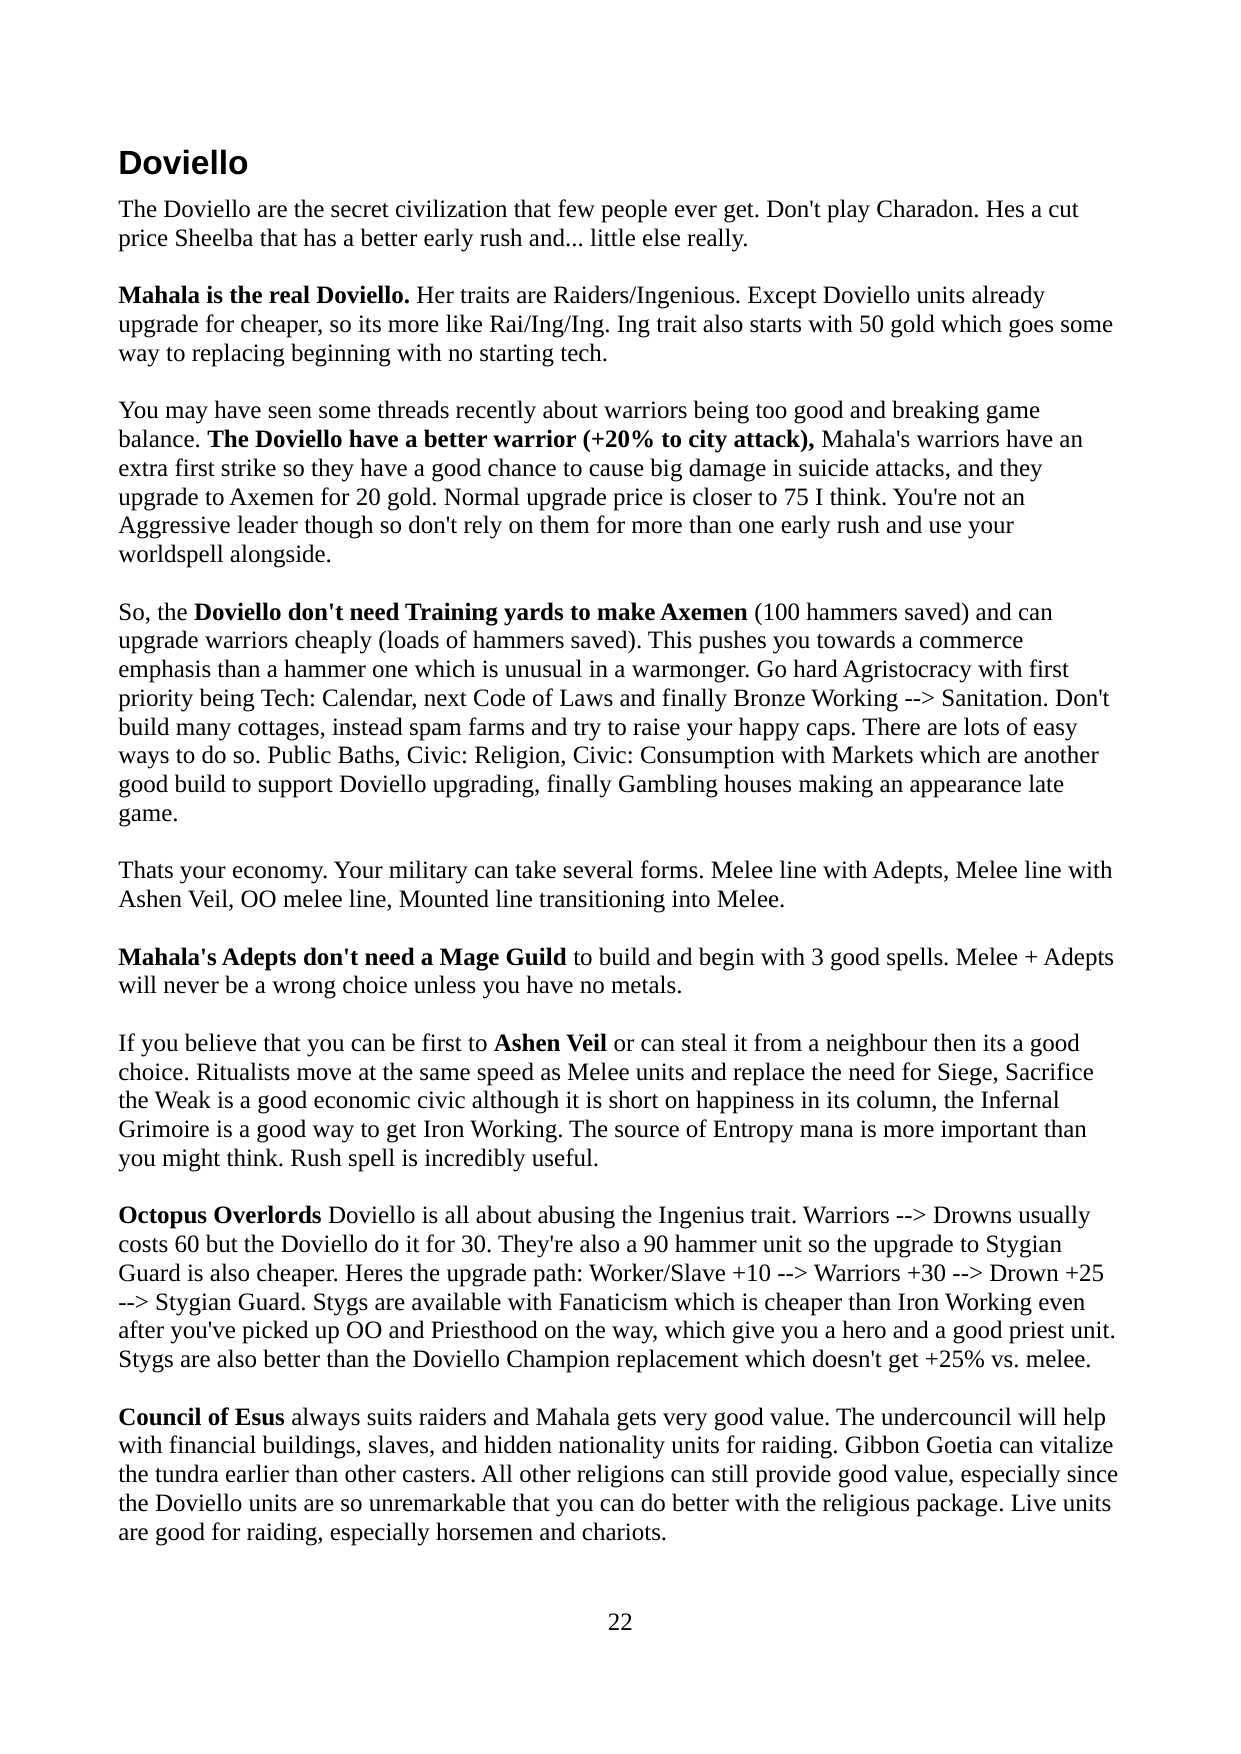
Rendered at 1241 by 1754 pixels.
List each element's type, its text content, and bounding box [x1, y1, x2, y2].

text Thats your economy. Your military can take several forms. Melee line with Adepts, Melee line with Ashen Veil, OO melee line, Mounted line transitioning into Melee. [118, 856, 1122, 913]
text So, the Doviello don't need Training yards to make Axemen (100 hammers saved) and can upgrade warriors cheaply (loads of hammers saved). This pushes you towards a commerce emphasis than a hammer one which is unusual in a warmonger. Go hard Agristocracy with first priority being Tech: Calendar, next Code of Laws and finally Bronze Working --> Sanitation. Don't build many cottages, instead spam farms and try to raise your happy caps. There are lots of easy ways to do so. Public Baths, Civic: Religion, Civic: Consumption with Markets which are another good build to support Doviello upgrading, finally Gambling houses making an appearance late game. [118, 597, 1122, 827]
text You may have seen some threads recently about warriors being too good and breaking game balance. The Doviello have a better warrior (+20% to city attack), Mahala's warriors have an extra first strike so they have a good chance to cause big damage in suicide attacks, and they upgrade to Axemen for 20 gold. Normal upgrade price is closer to 75 I think. You're not an Aggressive leader though so don't rely on them for more than one early rush and use your worldspell alongside. [118, 396, 1122, 568]
subtitle Doviello [118, 143, 1122, 182]
text Mahala is the real Doviello. Her traits are Raiders/Ingenious. Except Doviello units already upgrade for cheaper, so its more like Rai/Ing/Ing. Ing trait also starts with 50 gold which goes some way to replacing beginning with no starting tech. [118, 281, 1122, 367]
text The Doviello are the secret civilization that few people ever get. Don't play Charadon. Hes a cut price Sheelba that has a better early rush and... little else really. [118, 194, 1122, 252]
text Mahala's Adepts don't need a Mage Guild to build and begin with 3 good spells. Melee + Adepts will never be a wrong choice unless you have no metals. [118, 942, 1122, 999]
text Council of Esus always suits raiders and Mahala gets very good value. The undercouncil will help with financial buildings, slaves, and hidden nationality units for raiding. Gibbon Goetia can vitalize the tundra earlier than other casters. All other religions can still provide good value, especially since the Doviello units are so unremarkable that you can do better with the religious package. Live units are good for raiding, especially horsemen and chariots. [118, 1402, 1122, 1546]
text If you believe that you can be first to Ashen Veil or can steal it from a neighbour then its a good choice. Ritualists move at the same speed as Melee units and replace the need for Siege, Sacrifice the Weak is a good economic civic although it is short on happiness in its column, the Infernal Grimoire is a good way to get Iron Working. The source of Entropy mana is more important than you might think. Rush spell is incredibly useful. [118, 1028, 1122, 1172]
text Octopus Overlords Doviello is all about abusing the Ingenius trait. Warriors --> Drowns usually costs 60 but the Doviello do it for 30. They're also a 90 hammer unit so the upgrade to Stygian Guard is also cheaper. Heres the upgrade path: Worker/Slave +10 --> Warriors +30 --> Drown +25 --> Stygian Guard. Stygs are available with Fanaticism which is cheaper than Iron Working even after you've picked up OO and Priesthood on the way, which give you a hero and a good priest unit. Stygs are also better than the Doviello Champion replacement which doesn't get +25% vs. melee. [118, 1201, 1122, 1373]
